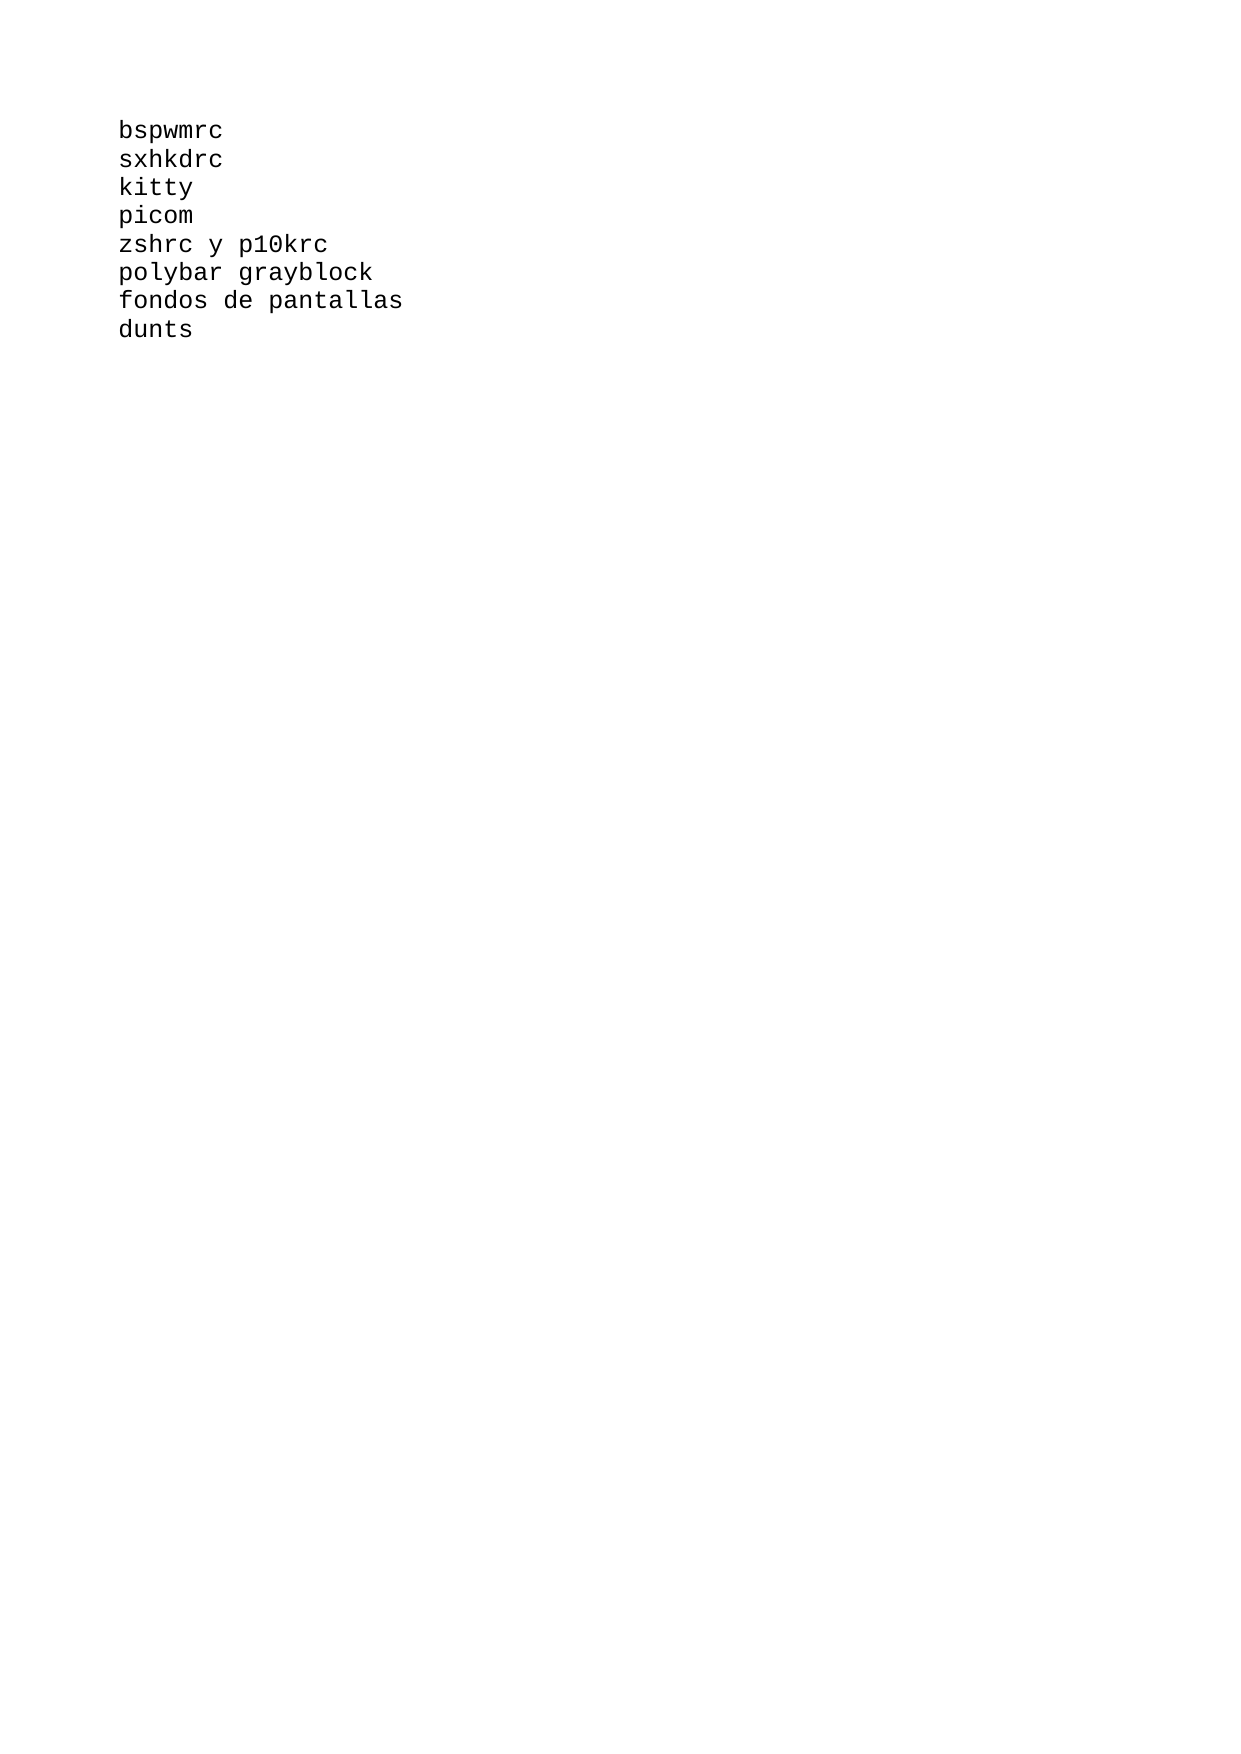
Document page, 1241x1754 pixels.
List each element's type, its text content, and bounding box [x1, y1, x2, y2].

text zshrc y p10krc [118, 231, 1122, 260]
text polybar grayblock [118, 260, 1122, 288]
text kitty [118, 175, 1122, 203]
text fondos de pantallas [118, 288, 1122, 316]
text bspwmrc [118, 118, 1122, 146]
text picom [118, 203, 1122, 231]
text dunts [118, 316, 1122, 345]
text sxhkdrc [118, 146, 1122, 175]
